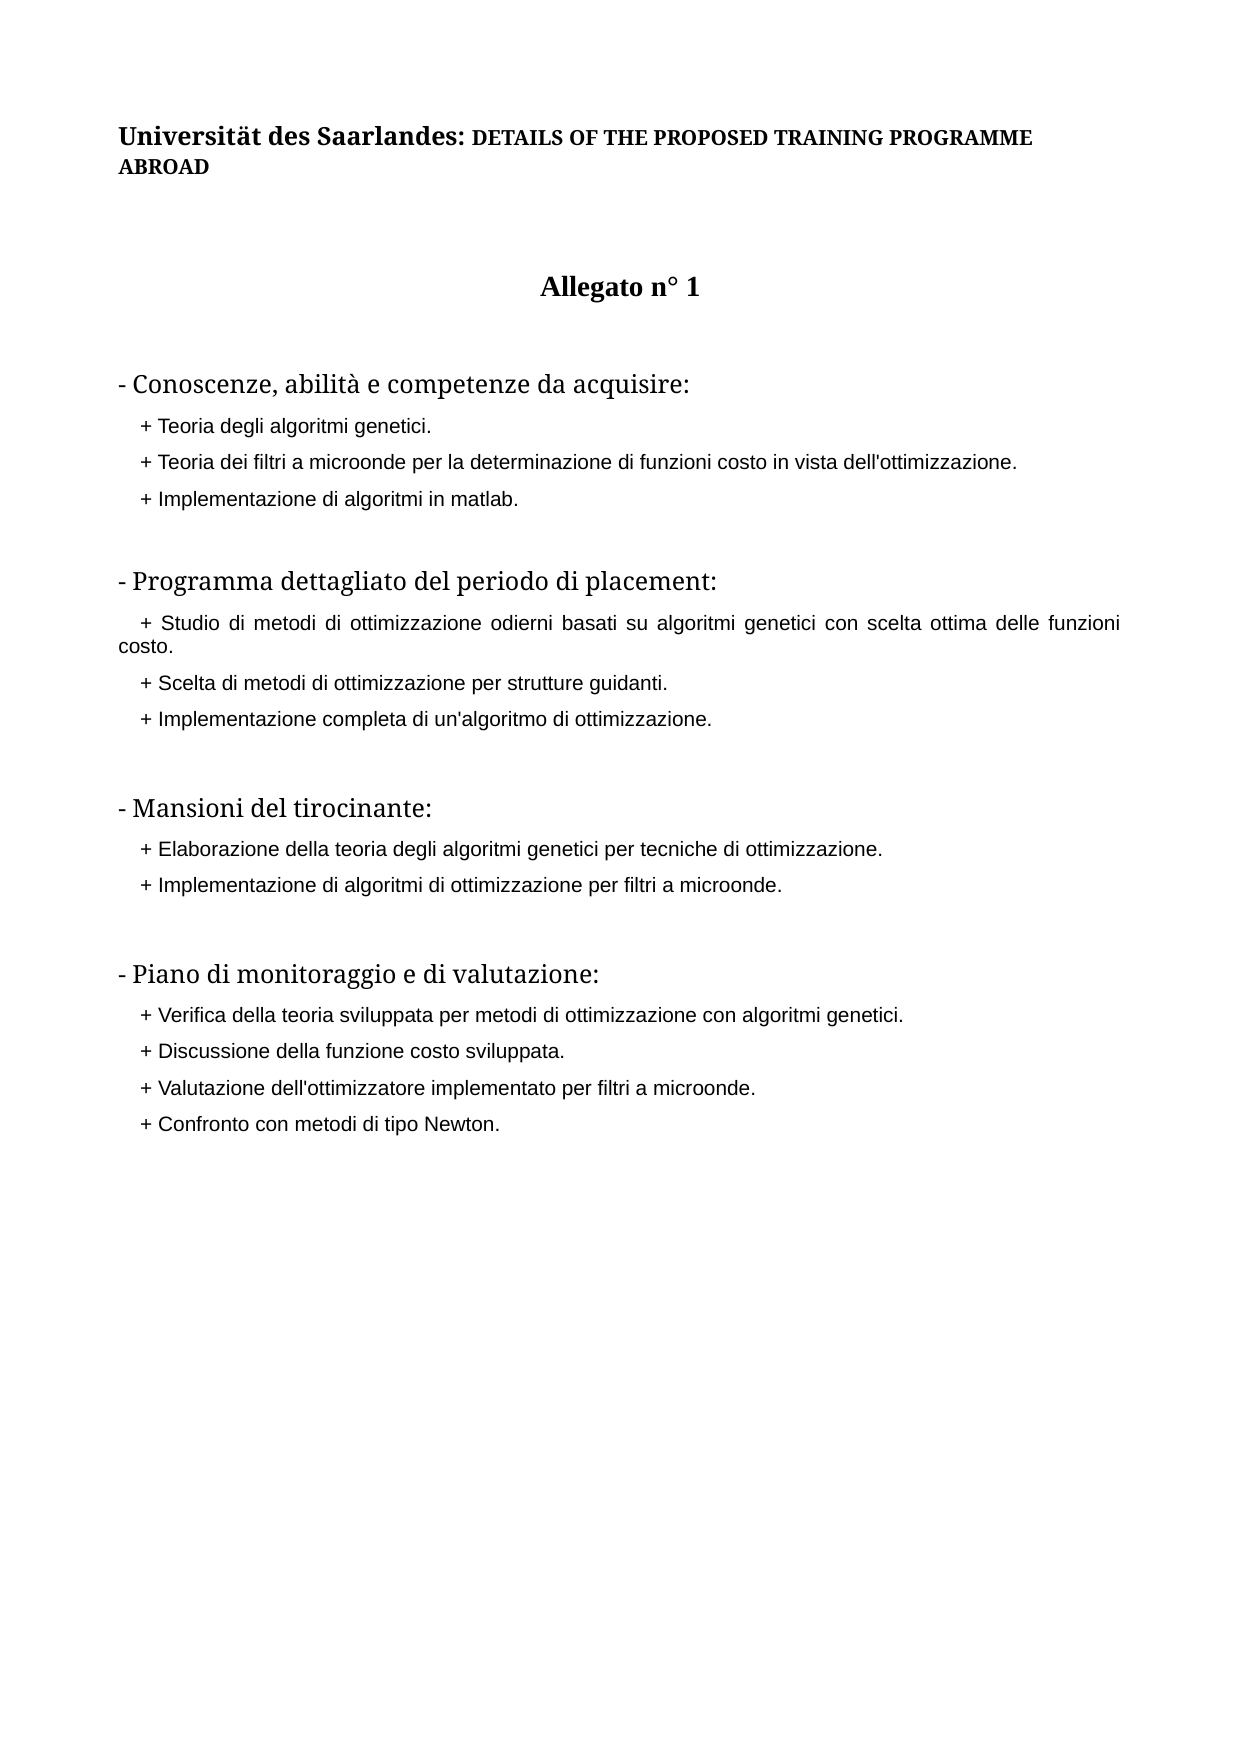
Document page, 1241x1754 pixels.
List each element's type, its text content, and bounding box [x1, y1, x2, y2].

text + Valutazione dell'ottimizzatore implementato per filtri a microonde. [118, 1076, 1122, 1100]
text ‐ Programma dettagliato del periodo di placement: [118, 564, 1122, 598]
text + Elaborazione della teoria degli algoritmi genetici per tecniche di ottimizzazione. [118, 837, 1122, 861]
text + Teoria dei filtri a microonde per la determinazione di funzioni costo in vista dell'ottimizzazione. [118, 450, 1122, 474]
text + Implementazione di algoritmi di ottimizzazione per filtri a microonde. [118, 873, 1122, 897]
text + Scelta di metodi di ottimizzazione per strutture guidanti. [118, 671, 1122, 695]
text + Teoria degli algoritmi genetici. [118, 413, 1122, 437]
text + Implementazione di algoritmi in matlab. [118, 486, 1122, 510]
text ‐ Piano di monitoraggio e di valutazione: [118, 956, 1122, 990]
text + Implementazione completa di un'algoritmo di ottimizzazione. [118, 707, 1122, 731]
text + Studio di metodi di ottimizzazione odierni basati su algoritmi genetici con scelta ottima delle funzioni costo. [118, 610, 1122, 658]
text + Discussione della funzione costo sviluppata. [118, 1039, 1122, 1063]
text + Confronto con metodi di tipo Newton. [118, 1112, 1122, 1136]
text Allegato n° 1 [118, 269, 1122, 302]
text + Verifica della teoria sviluppata per metodi di ottimizzazione con algoritmi genetici. [118, 1003, 1122, 1027]
list - Conoscenze, abilità e competenze da acquisire: [118, 367, 1122, 401]
text ‐ Mansioni del tirocinante: [118, 790, 1122, 824]
